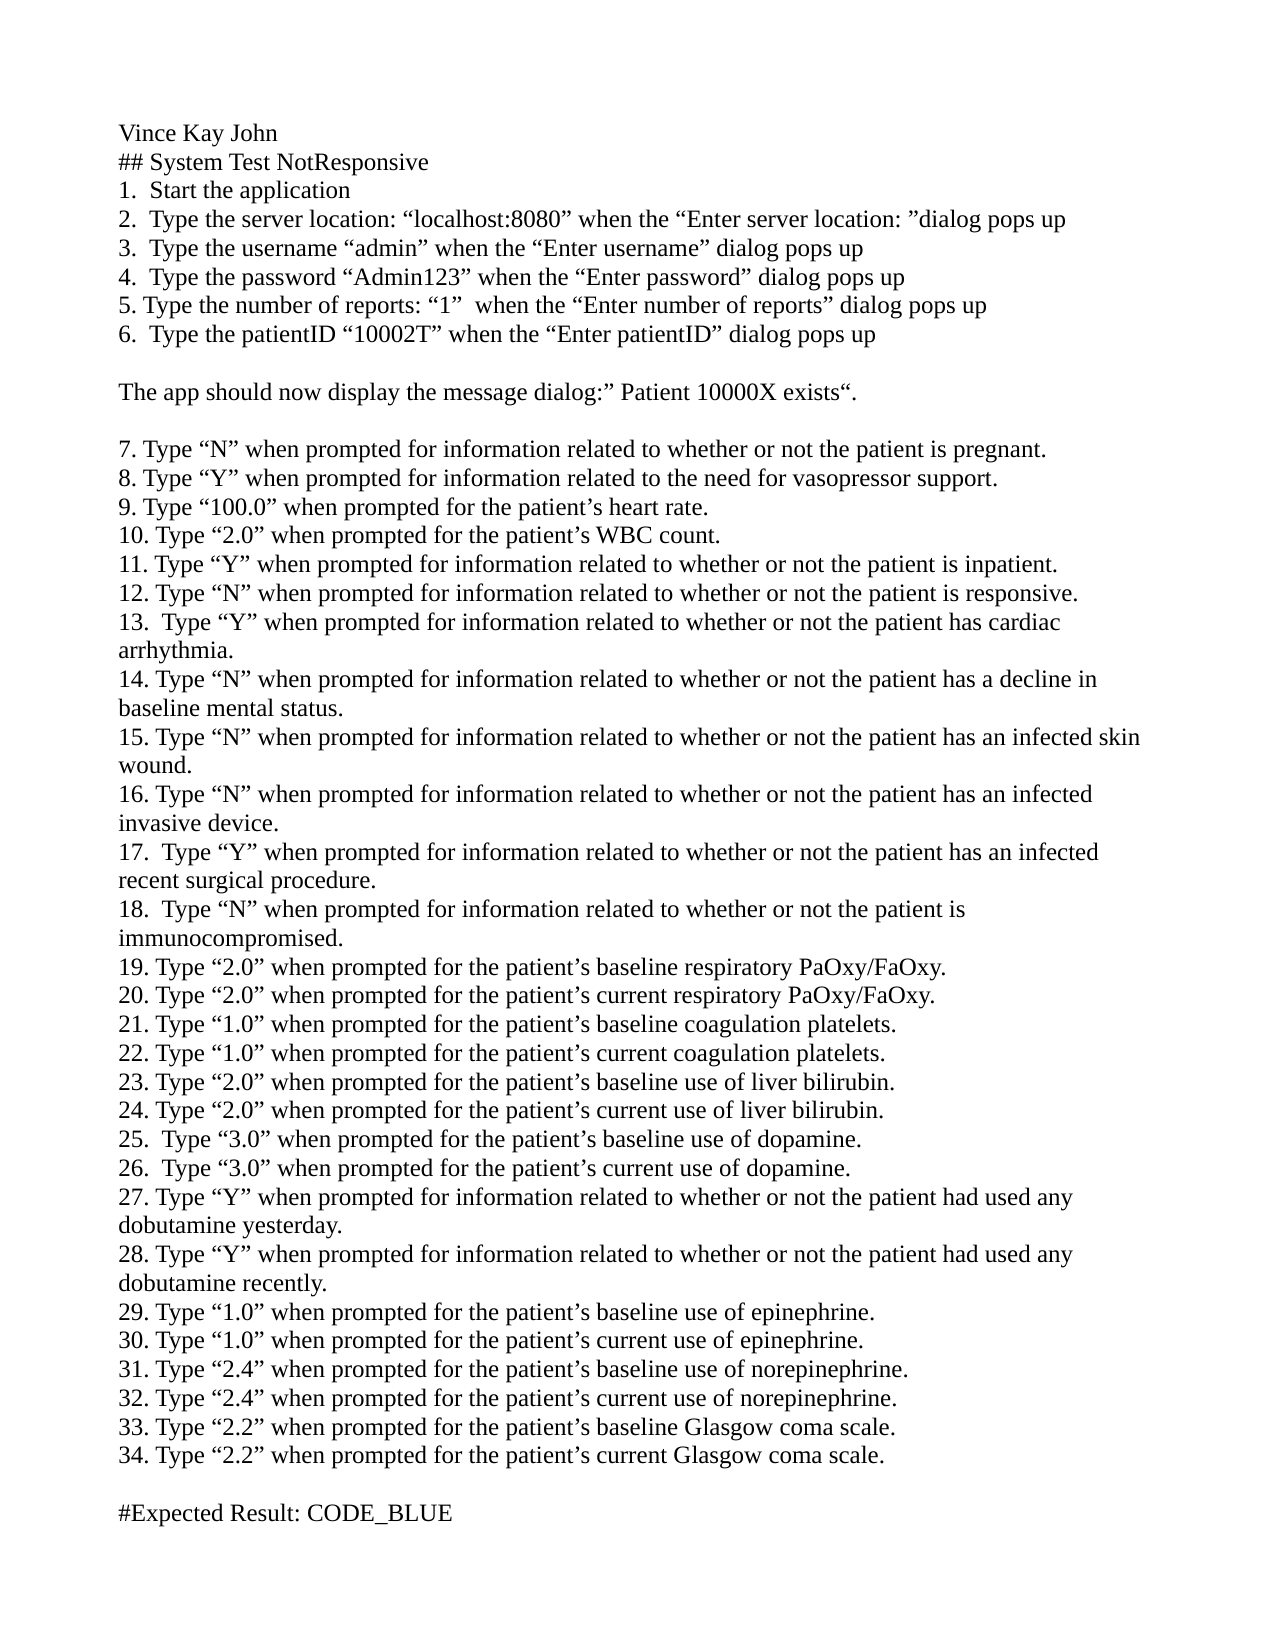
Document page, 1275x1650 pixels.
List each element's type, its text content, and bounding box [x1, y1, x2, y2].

text ## System Test NotResponsive [118, 147, 1157, 176]
text 16. Type “N” when prompted for information related to whether or not the patient has an infected invasive device. [118, 779, 1157, 837]
text 25. Type “3.0” when prompted for the patient’s baseline use of dopamine. [118, 1124, 1157, 1153]
text 6. Type the patientID “10002T” when the “Enter patientID” dialog pops up [118, 319, 1157, 348]
text 18. Type “N” when prompted for information related to whether or not the patient is immunocompromised. [118, 894, 1157, 952]
text 19. Type “2.0” when prompted for the patient’s baseline respiratory PaOxy/FaOxy. [118, 952, 1157, 981]
text 13. Type “Y” when prompted for information related to whether or not the patient has cardiac arrhythmia. [118, 607, 1157, 664]
text The app should now display the message dialog:” Patient 10000X exists“. [118, 377, 1157, 406]
text 12. Type “N” when prompted for information related to whether or not the patient is responsive. [118, 578, 1157, 607]
text 20. Type “2.0” when prompted for the patient’s current respiratory PaOxy/FaOxy. [118, 981, 1157, 1009]
text 22. Type “1.0” when prompted for the patient’s current coagulation platelets. [118, 1038, 1157, 1067]
text 10. Type “2.0” when prompted for the patient’s WBC count. [118, 521, 1157, 549]
text #Expected Result: CODE_BLUE [118, 1498, 1157, 1527]
text 23. Type “2.0” when prompted for the patient’s baseline use of liver bilirubin. [118, 1067, 1157, 1096]
text 17. Type “Y” when prompted for information related to whether or not the patient has an infected recent surgical procedure. [118, 837, 1157, 894]
text 21. Type “1.0” when prompted for the patient’s baseline coagulation platelets. [118, 1009, 1157, 1038]
text 14. Type “N” when prompted for information related to whether or not the patient has a decline in baseline mental status. [118, 664, 1157, 722]
text 15. Type “N” when prompted for information related to whether or not the patient has an infected skin wound. [118, 722, 1157, 779]
text 1. Start the application [118, 176, 1157, 204]
text 9. Type “100.0” when prompted for the patient’s heart rate. [118, 492, 1157, 521]
text 11. Type “Y” when prompted for information related to whether or not the patient is inpatient. [118, 549, 1157, 578]
text 24. Type “2.0” when prompted for the patient’s current use of liver bilirubin. [118, 1096, 1157, 1124]
text 28. Type “Y” when prompted for information related to whether or not the patient had used any dobutamine recently. [118, 1239, 1157, 1297]
text 4. Type the password “Admin123” when the “Enter password” dialog pops up [118, 262, 1157, 291]
text Vince Kay John [118, 118, 1157, 147]
text 27. Type “Y” when prompted for information related to whether or not the patient had used any dobutamine yesterday. [118, 1182, 1157, 1239]
text 29. Type “1.0” when prompted for the patient’s baseline use of epinephrine. [118, 1297, 1157, 1326]
text 7. Type “N” when prompted for information related to whether or not the patient is pregnant. [118, 434, 1157, 463]
text 31. Type “2.4” when prompted for the patient’s baseline use of norepinephrine. [118, 1354, 1157, 1383]
text 34. Type “2.2” when prompted for the patient’s current Glasgow coma scale. [118, 1441, 1157, 1469]
text 30. Type “1.0” when prompted for the patient’s current use of epinephrine. [118, 1326, 1157, 1354]
text 3. Type the username “admin” when the “Enter username” dialog pops up [118, 233, 1157, 262]
text 26. Type “3.0” when prompted for the patient’s current use of dopamine. [118, 1153, 1157, 1182]
text 8. Type “Y” when prompted for information related to the need for vasopressor support. [118, 463, 1157, 492]
text 33. Type “2.2” when prompted for the patient’s baseline Glasgow coma scale. [118, 1412, 1157, 1441]
text 32. Type “2.4” when prompted for the patient’s current use of norepinephrine. [118, 1383, 1157, 1412]
text 2. Type the server location: “localhost:8080” when the “Enter server location: ”dialog pops up [118, 204, 1157, 233]
text 5. Type the number of reports: “1” when the “Enter number of reports” dialog pops up [118, 291, 1157, 319]
